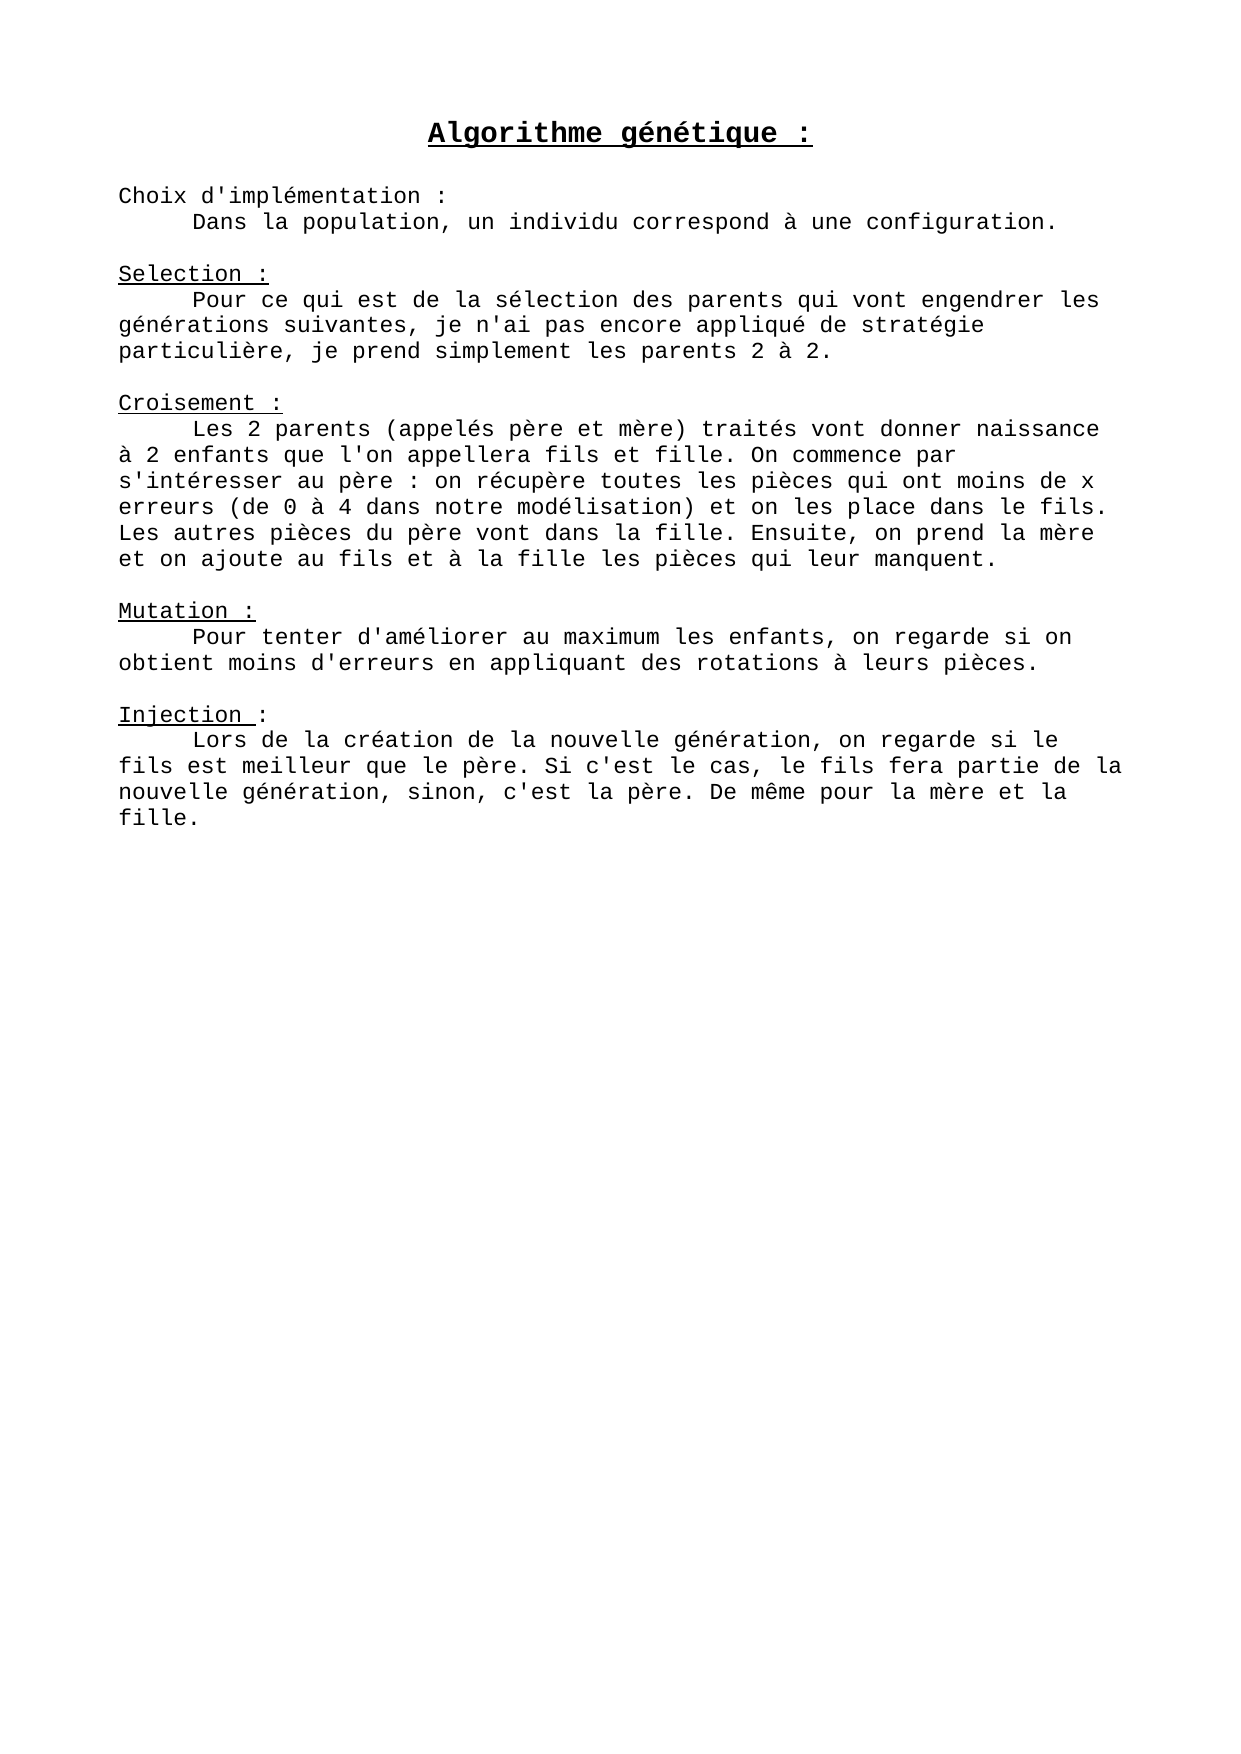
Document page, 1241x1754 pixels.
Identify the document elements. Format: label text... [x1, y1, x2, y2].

text Algorithme génétique : [118, 118, 1122, 151]
text Croisement : [118, 392, 1122, 418]
text Injection : [118, 703, 1122, 729]
text Pour tenter d'améliorer au maximum les enfants, on regarde si on obtient moins d'erreurs en appliquant des rotations à leurs pièces. [118, 625, 1122, 677]
text Selection : [118, 262, 1122, 288]
text Pour ce qui est de la sélection des parents qui vont engendrer les générations suivantes, je n'ai pas encore appliqué de stratégie particulière, je prend simplement les parents 2 à 2. [118, 288, 1122, 366]
text Les 2 parents (appelés père et mère) traités vont donner naissance à 2 enfants que l'on appellera fils et fille. On commence par s'intéresser au père : on récupère toutes les pièces qui ont moins de x erreurs (de 0 à 4 dans notre modélisation) et on les place dans le fils. Les autres pièces du père vont dans la fille. Ensuite, on prend la mère et on ajoute au fils et à la fille les pièces qui leur manquent. [118, 418, 1122, 573]
text Mutation : [118, 599, 1122, 625]
text Lors de la création de la nouvelle génération, on regarde si le fils est meilleur que le père. Si c'est le cas, le fils fera partie de la nouvelle génération, sinon, c'est la père. De même pour la mère et la fille. [118, 729, 1122, 833]
text Choix d'implémentation : [118, 184, 1122, 210]
text Dans la population, un individu correspond à une configuration. [118, 210, 1122, 236]
